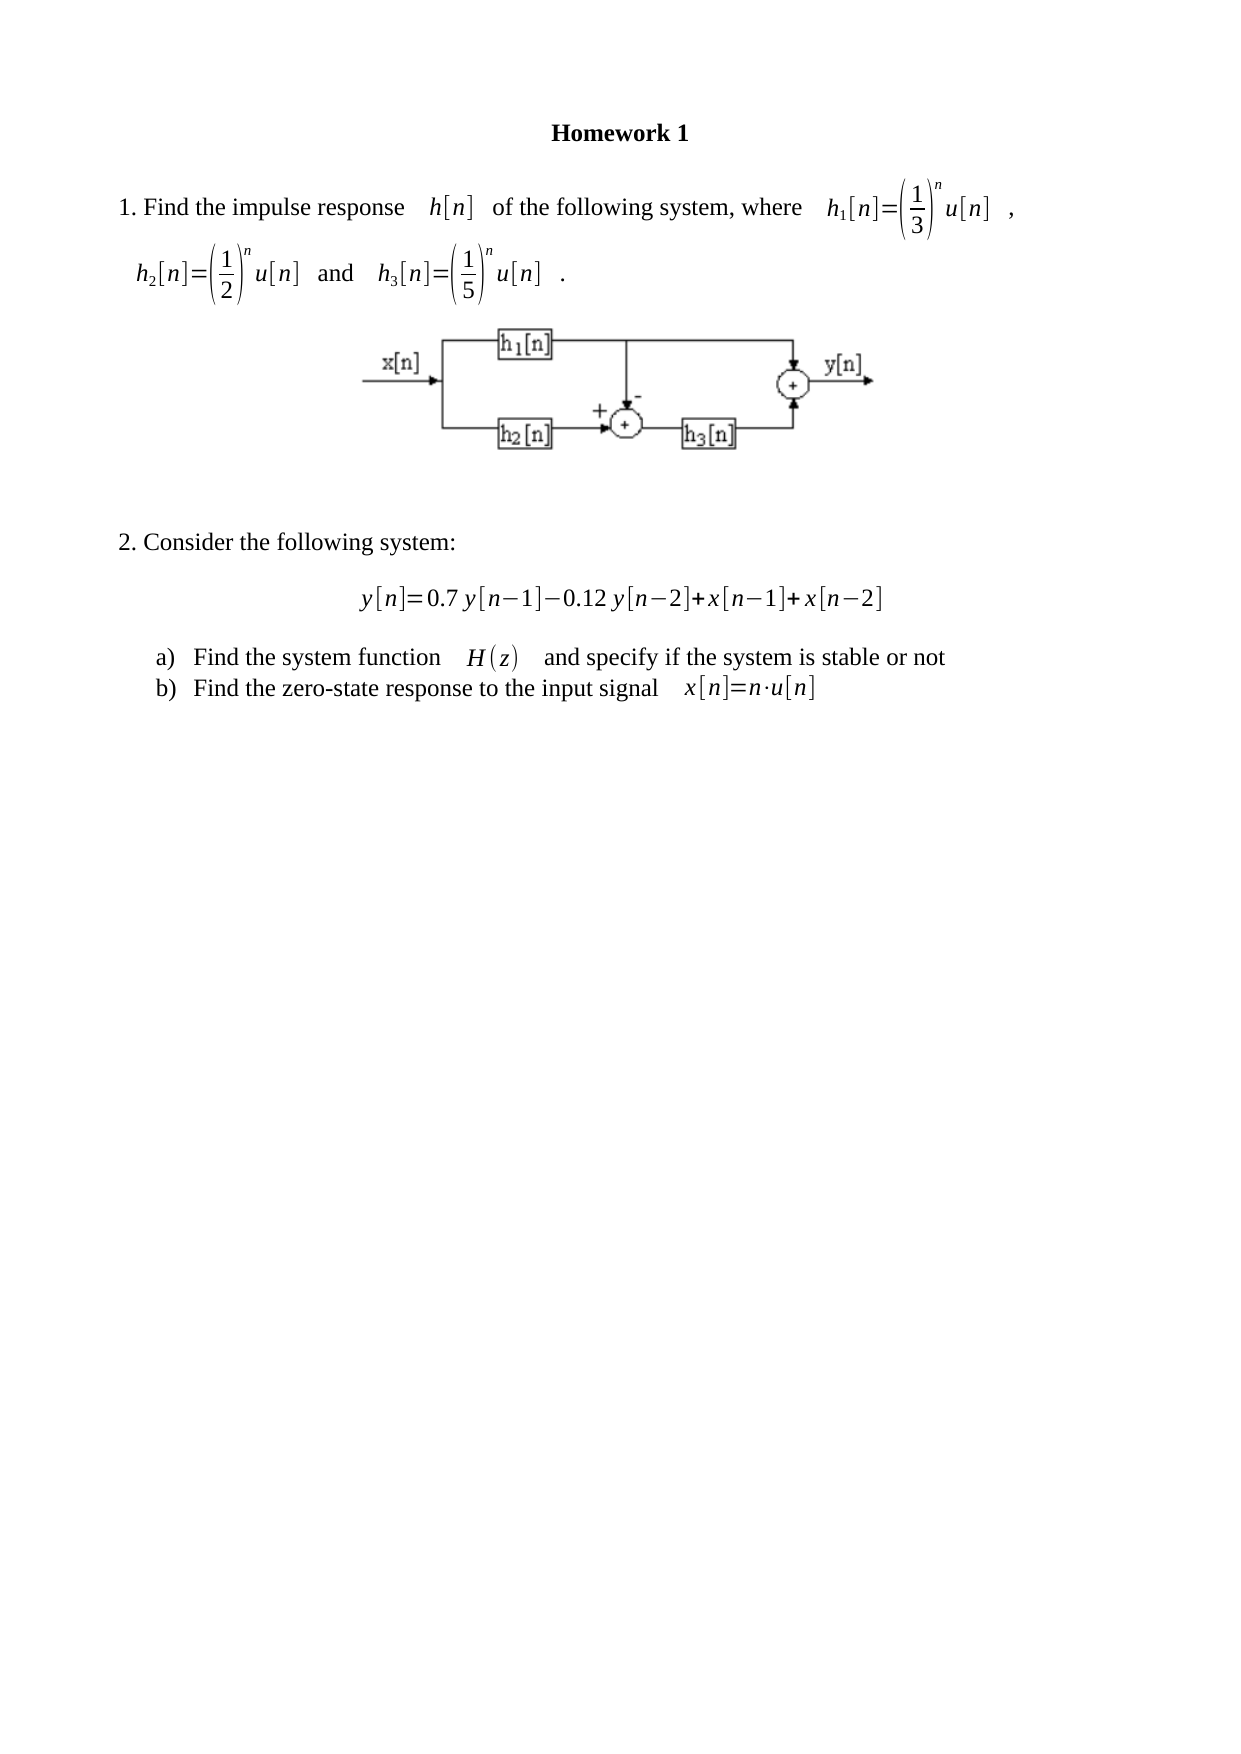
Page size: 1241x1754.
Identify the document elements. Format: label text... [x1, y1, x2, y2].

list Find the zero-state response to the input signal [156, 673, 1122, 702]
list Find the system function and specify if the system is stable or not [156, 642, 1122, 673]
text 1. Find the impulse response of the following system, where , and . [118, 176, 1122, 307]
text Homework 1 [118, 118, 1122, 147]
picture [344, 306, 896, 470]
text 2. Consider the following system: [118, 527, 1122, 556]
